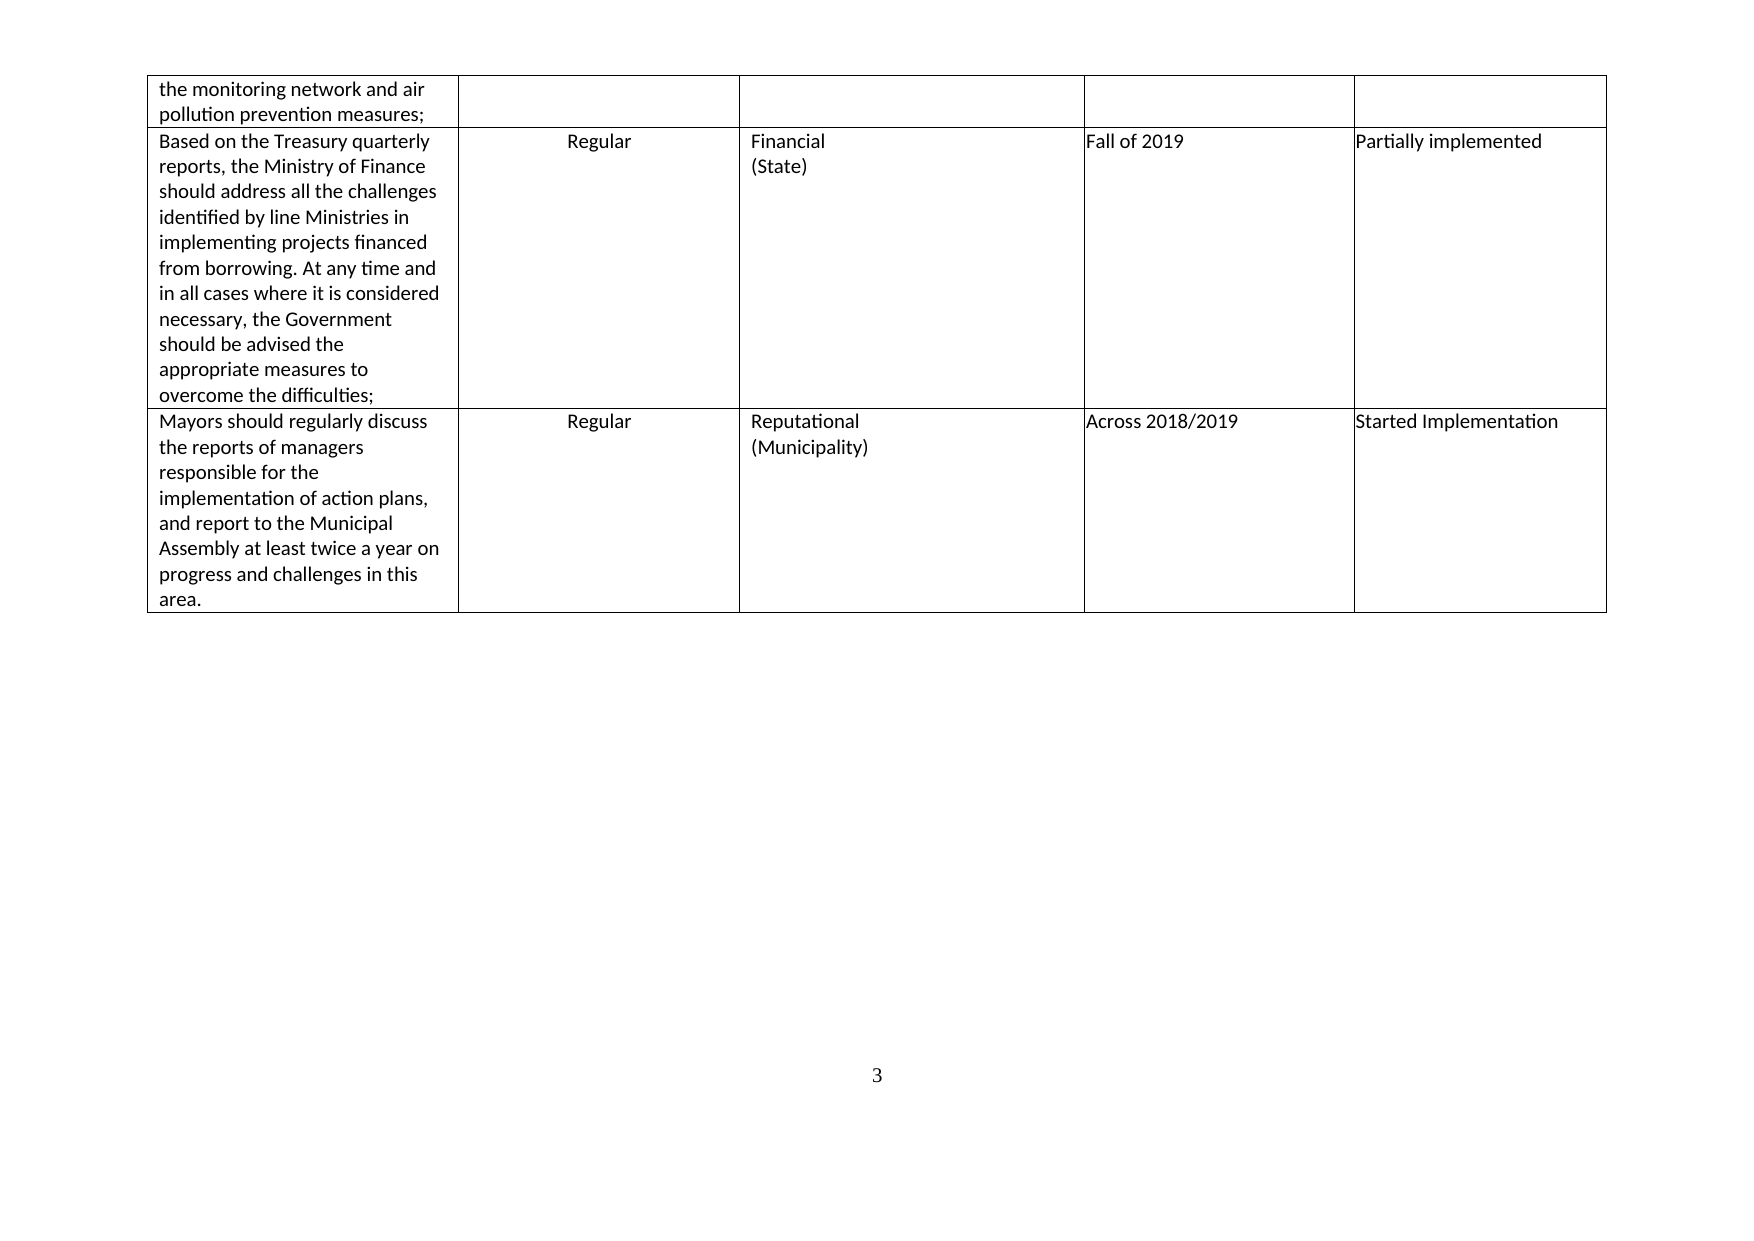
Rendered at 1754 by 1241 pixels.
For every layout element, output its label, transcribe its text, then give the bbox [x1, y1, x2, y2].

table_cell Regular [459, 128, 739, 407]
table_cell [1085, 76, 1354, 127]
table_cell [740, 76, 1084, 127]
table_cell Fall of 2019 [1085, 128, 1354, 407]
table_cell Reputational (Municipality) [740, 409, 1084, 612]
table_cell the monitoring network and air pollution prevention measures; [148, 76, 458, 127]
table_cell [459, 76, 739, 127]
table_cell Mayors should regularly discuss the reports of managers responsible for the implementation of action plans, and report to the Municipal Assembly at least twice a year on progress and challenges in this area. [148, 409, 458, 612]
table_cell Regular [459, 409, 739, 612]
table_cell Across 2018/2019 [1085, 409, 1354, 612]
table_cell Partially implemented [1355, 128, 1606, 407]
table_cell [1355, 76, 1606, 127]
table_cell Based on the Treasury quarterly reports, the Ministry of Finance should address all the challenges identified by line Ministries in implementing projects financed from borrowing. At any time and in all cases where it is considered necessary, the Government should be advised the appropriate measures to overcome the difficulties; [148, 128, 458, 407]
table_cell Financial (State) [740, 128, 1084, 407]
table_cell Started Implementation [1355, 409, 1606, 612]
